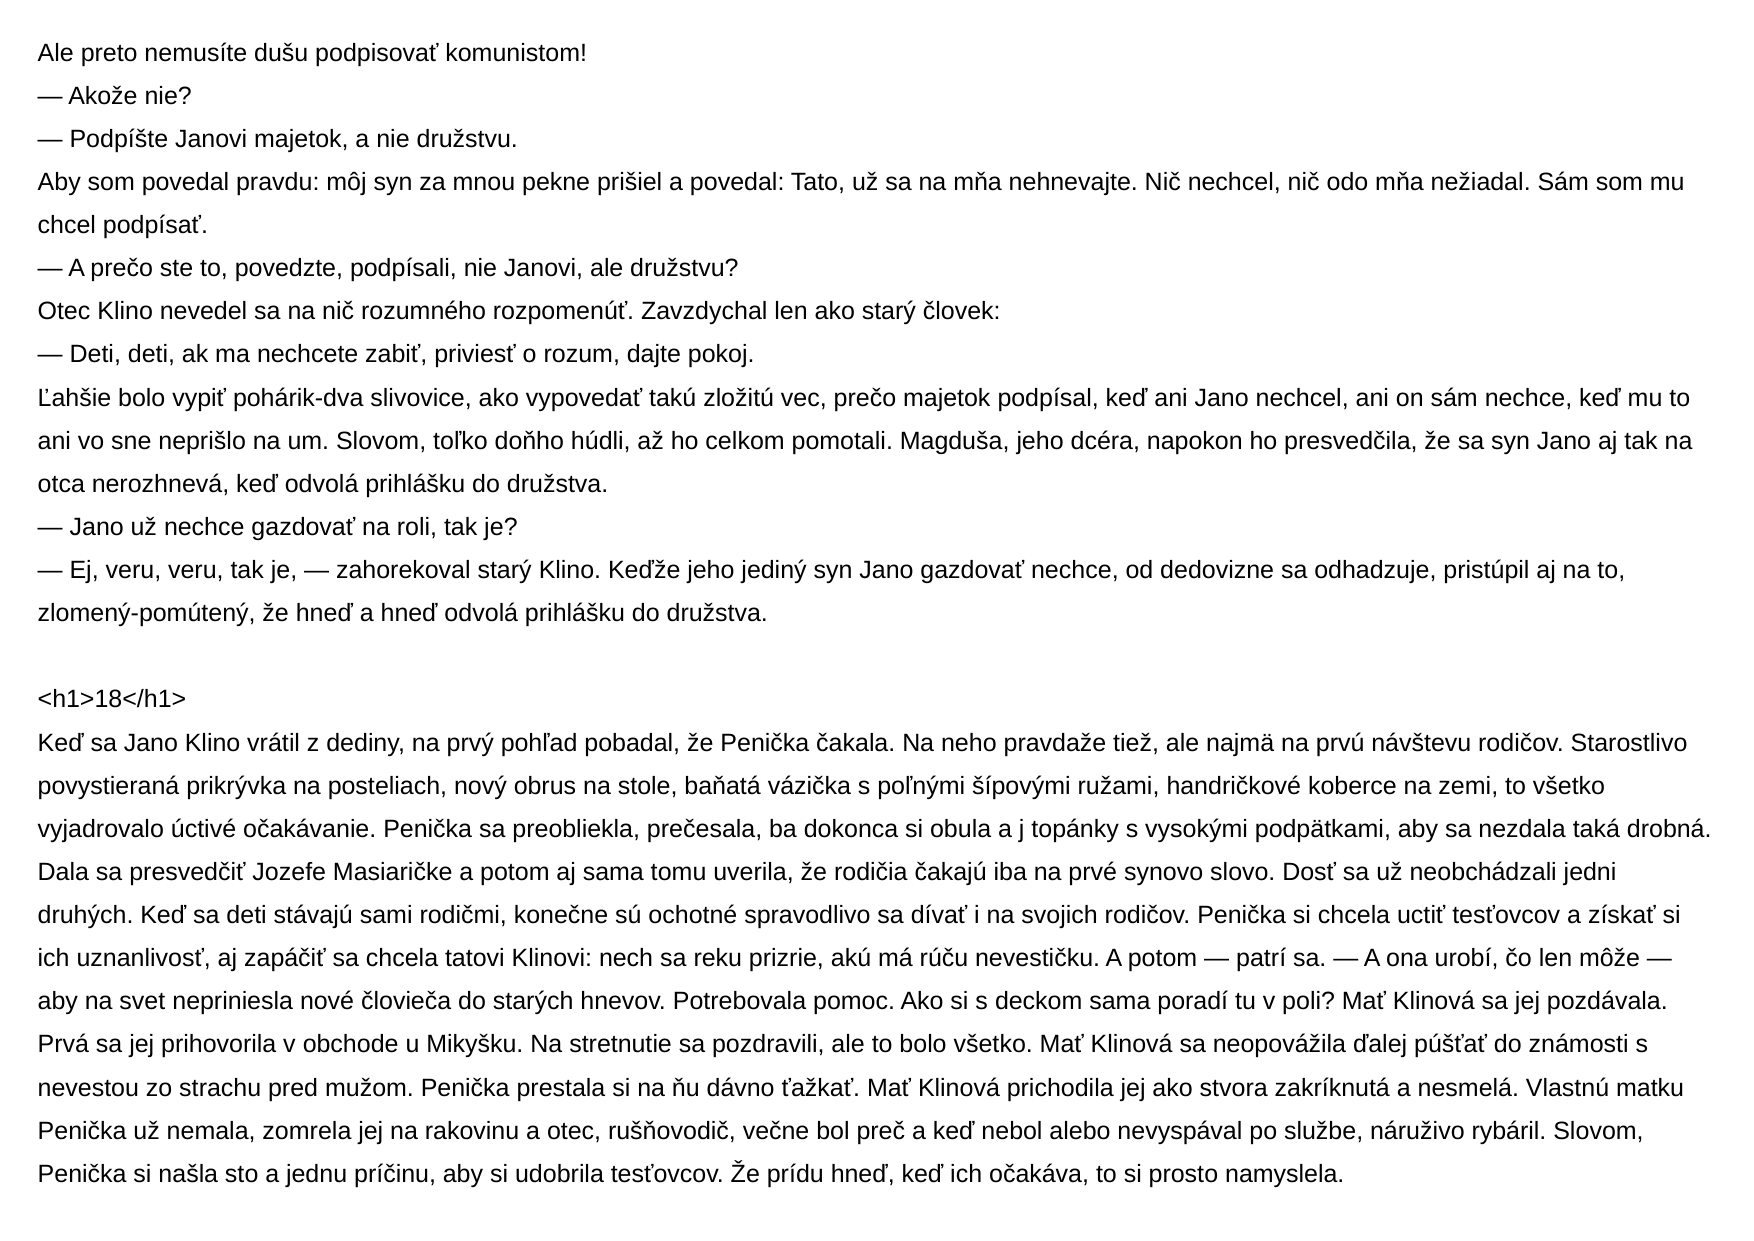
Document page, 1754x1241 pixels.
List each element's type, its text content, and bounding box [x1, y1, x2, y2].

text <h1>18</h1> [37, 684, 1716, 713]
text — Akože nie? [37, 81, 1716, 109]
text Otec Klino nevedel sa na nič rozumného rozpomenúť. Zavzdychal len ako starý človek: [37, 296, 1716, 325]
text — Ej, veru, veru, tak je, — zahorekoval starý Klino. Keďže jeho jediný syn Jano gazdovať nechce, od dedovizne sa odhadzuje, pristúpil aj na to, zlomený-pomútený, že hneď a hneď odvolá prihlášku do družstva. [37, 555, 1716, 627]
text Keď sa Jano Klino vrátil z dediny, na prvý pohľad pobadal, že Penička čakala. Na neho pravdaže tiež, ale najmä na prvú návštevu rodičov. Starostlivo povystieraná prikrývka na posteliach, nový obrus na stole, baňatá vázička s poľnými šípovými ružami, handričkové koberce na zemi, to všetko vyjadrovalo úctivé očakávanie. Penička sa preobliekla, prečesala, ba dokonca si obula a j topánky s vysokými podpätkami, aby sa nezdala taká drobná. Dala sa presvedčiť Jozefe Masiaričke a potom aj sama tomu uverila, že rodičia čakajú iba na prvé synovo slovo. Dosť sa už neobchádzali jedni druhých. Keď sa deti stávajú sami rodičmi, konečne sú ochotné spravodlivo sa dívať i na svojich rodičov. Penička si chcela uctiť tesťovcov a získať si ich uznanlivosť, aj zapáčiť sa chcela tatovi Klinovi: nech sa reku prizrie, akú má rúču nevestičku. A potom — patrí sa. — A ona urobí, čo len môže — aby na svet nepriniesla nové človieča do starých hnevov. Potrebovala pomoc. Ako si s deckom sama poradí tu v poli? Mať Klinová sa jej pozdávala. Prvá sa jej prihovorila v obchode u Mikyšku. Na stretnutie sa pozdravili, ale to bolo všetko. Mať Klinová sa neopovážila ďalej púšťať do známosti s nevestou zo strachu pred mužom. Penička prestala si na ňu dávno ťažkať. Mať Klinová prichodila jej ako stvora zakríknutá a nesmelá. Vlastnú matku Penička už nemala, zomrela jej na rakovinu a otec, rušňovodič, večne bol preč a keď nebol alebo nevyspával po službe, náruživo rybáril. Slovom, Penička si našla sto a jednu príčinu, aby si udobrila tesťovcov. Že prídu hneď, keď ich očakáva, to si prosto namyslela. [37, 727, 1716, 1187]
text — Podpíšte Janovi majetok, a nie družstvu. [37, 124, 1716, 152]
text Aby som povedal pravdu: môj syn za mnou pekne prišiel a povedal: Tato, už sa na mňa nehnevajte. Nič nechcel, nič odo mňa nežiadal. Sám som mu chcel podpísať. [37, 167, 1716, 239]
text Ľahšie bolo vypiť pohárik-dva slivovice, ako vypovedať takú zložitú vec, prečo majetok podpísal, keď ani Jano nechcel, ani on sám nechce, keď mu to ani vo sne neprišlo na um. Slovom, toľko doňho húdli, až ho celkom pomotali. Magduša, jeho dcéra, napokon ho presvedčila, že sa syn Jano aj tak na otca nerozhnevá, keď odvolá prihlášku do družstva. [37, 382, 1716, 497]
text — A prečo ste to, povedzte, podpísali, nie Janovi, ale družstvu? [37, 253, 1716, 282]
text — Deti, deti, ak ma nechcete zabiť, priviesť o rozum, dajte pokoj. [37, 339, 1716, 368]
text — Jano už nechce gazdovať na roli, tak je? [37, 512, 1716, 541]
text Ale preto nemusíte dušu podpisovať komunistom! [37, 37, 1716, 66]
